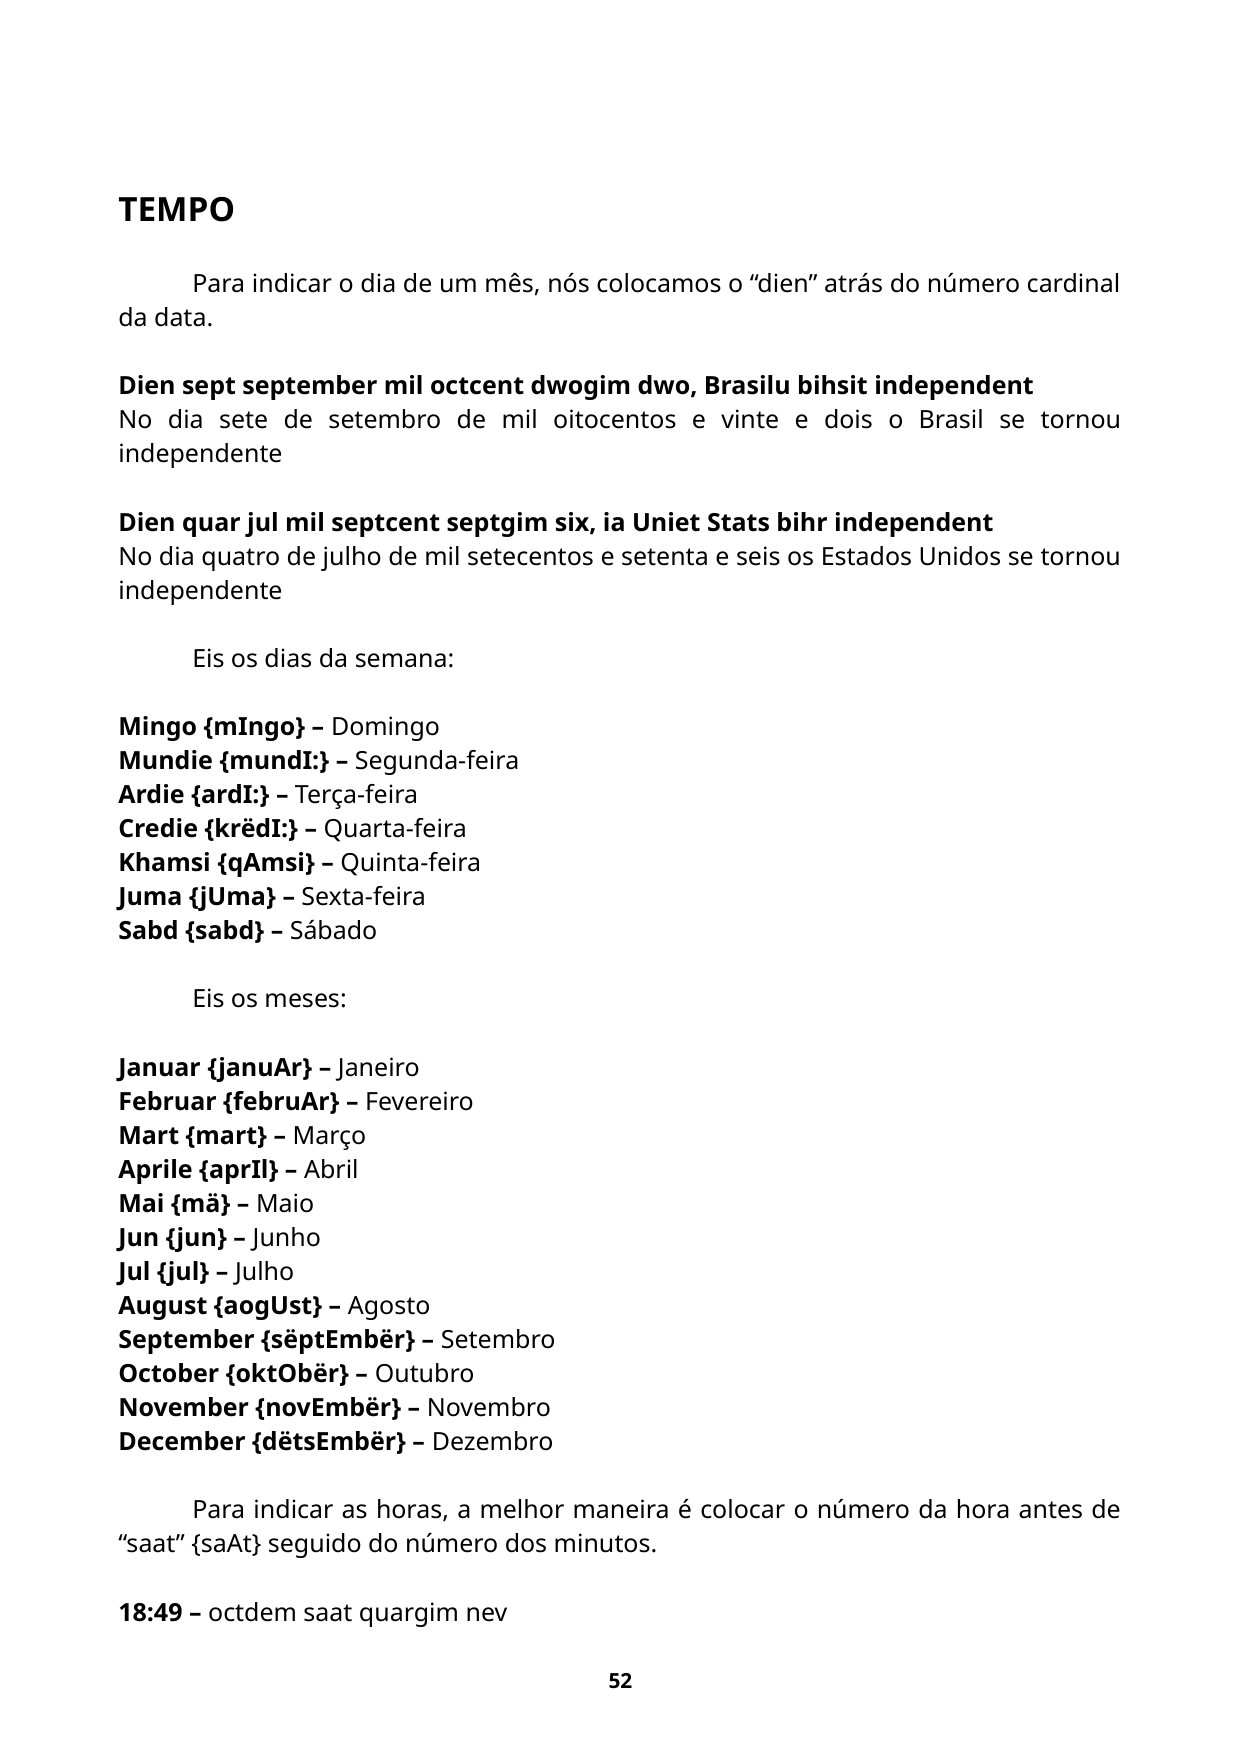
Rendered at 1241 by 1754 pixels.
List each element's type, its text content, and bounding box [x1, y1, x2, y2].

text No dia sete de setembro de mil oitocentos e vinte e dois o Brasil se tornou independente [118, 402, 1122, 470]
text Khamsi {qAmsi} – Quinta-feira [118, 845, 1122, 879]
text Januar {januAr} – Janeiro [118, 1049, 1122, 1083]
text December {dëtsEmbër} – Dezembro [118, 1424, 1122, 1458]
text August {aogUst} – Agosto [118, 1288, 1122, 1322]
subtitle TEMPO [118, 186, 1122, 232]
text Juma {jUma} – Sexta-feira [118, 879, 1122, 913]
text Para indicar o dia de um mês, nós colocamos o “dien” atrás do número cardinal da data. [118, 266, 1122, 334]
text No dia quatro de julho de mil setecentos e setenta e seis os Estados Unidos se tornou independente [118, 538, 1122, 606]
text 18:49 – octdem saat quargim nev [118, 1594, 1122, 1628]
text Jul {jul} – Julho [118, 1253, 1122, 1288]
text Credie {krëdI:} – Quarta-feira [118, 811, 1122, 845]
text September {sëptEmbër} – Setembro [118, 1322, 1122, 1356]
text November {novEmbër} – Novembro [118, 1390, 1122, 1424]
text Jun {jun} – Junho [118, 1219, 1122, 1253]
text Februar {februAr} – Fevereiro [118, 1083, 1122, 1117]
text Aprile {aprIl} – Abril [118, 1151, 1122, 1185]
text Mundie {mundI:} – Segunda-feira [118, 743, 1122, 777]
text Eis os meses: [118, 981, 1122, 1015]
text Ardie {ardI:} – Terça-feira [118, 777, 1122, 811]
text October {oktObër} – Outubro [118, 1356, 1122, 1390]
text Mart {mart} – Março [118, 1117, 1122, 1151]
text Sabd {sabd} – Sábado [118, 913, 1122, 947]
text Dien sept september mil octcent dwogim dwo, Brasilu bihsit independent [118, 368, 1122, 402]
text Mai {mä} – Maio [118, 1185, 1122, 1219]
text Mingo {mIngo} – Domingo [118, 708, 1122, 743]
text Dien quar jul mil septcent septgim six, ia Uniet Stats bihr independent [118, 504, 1122, 538]
text Para indicar as horas, a melhor maneira é colocar o número da hora antes de “saat” {saAt} seguido do número dos minutos. [118, 1492, 1122, 1560]
text Eis os dias da semana: [118, 640, 1122, 674]
